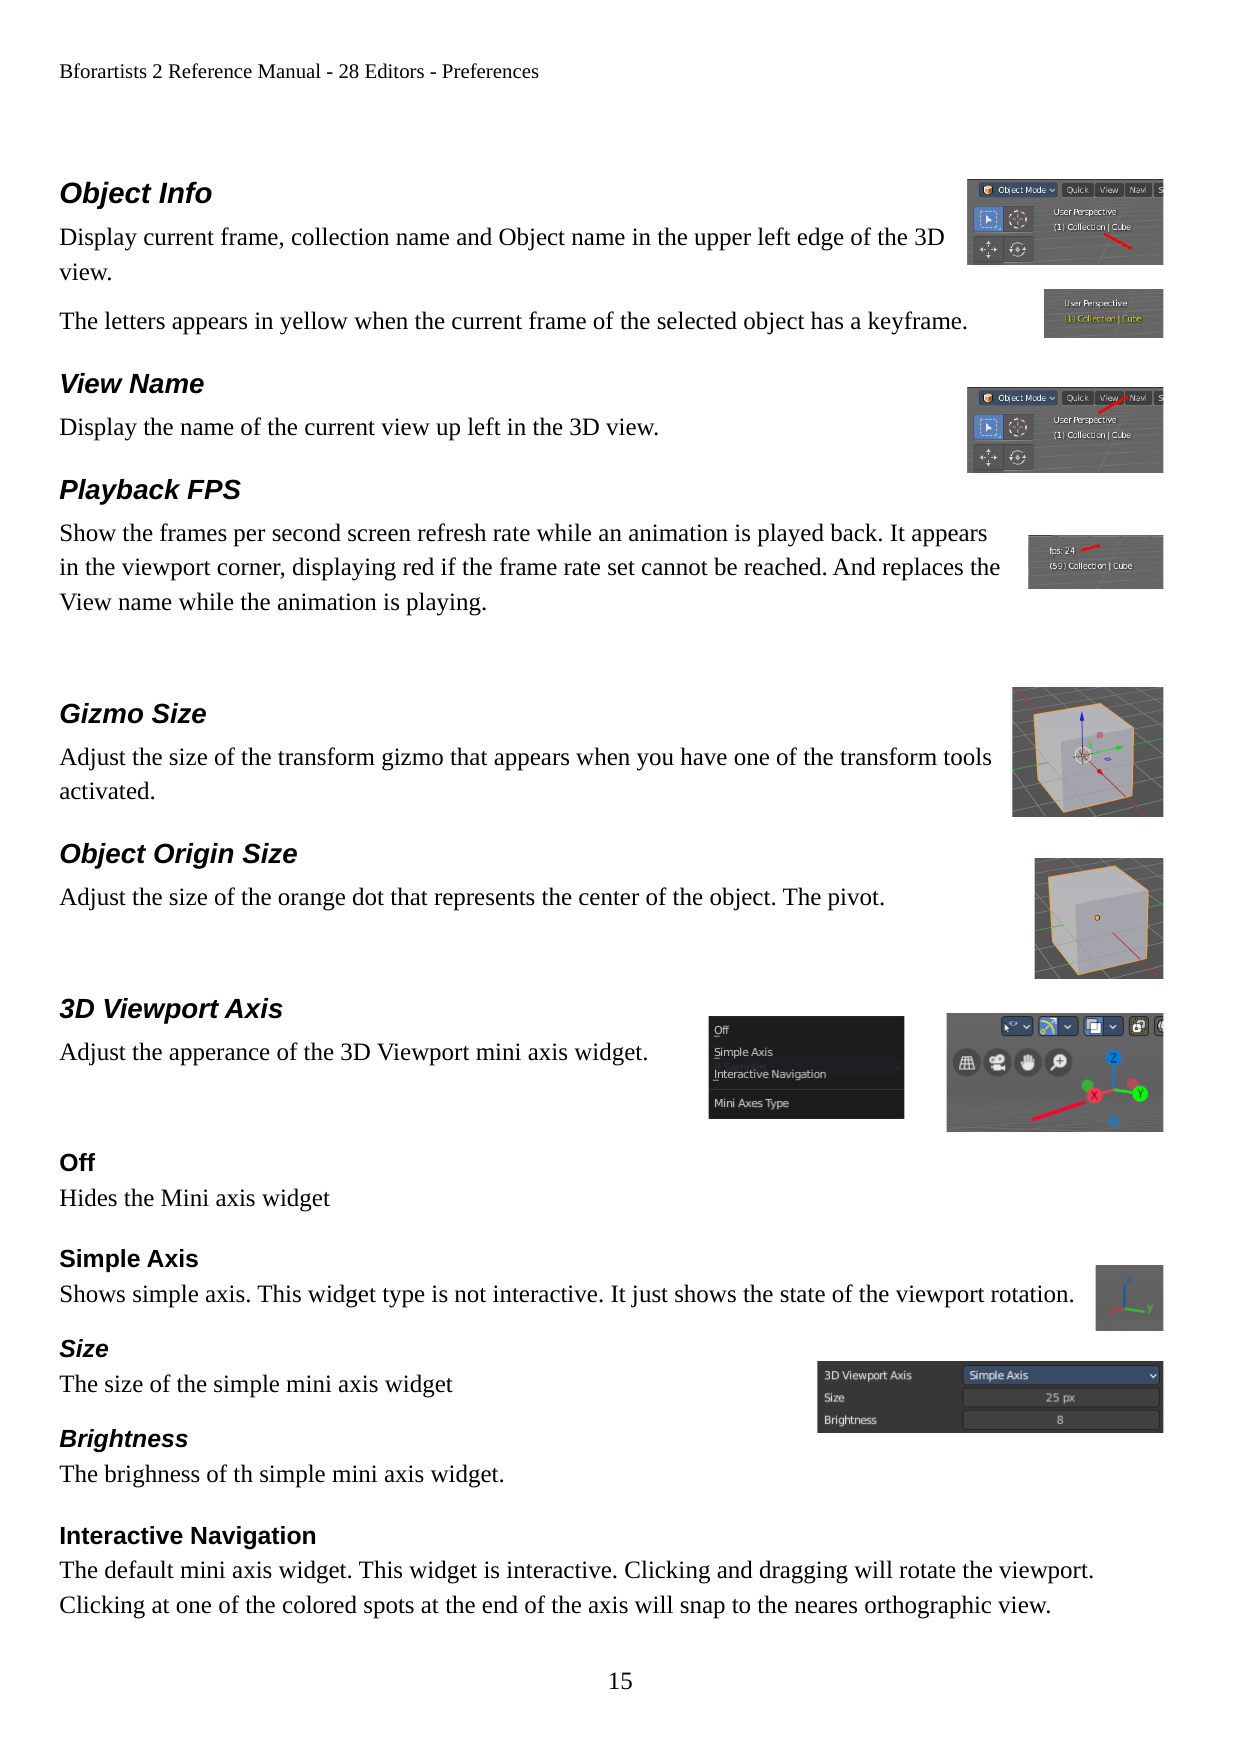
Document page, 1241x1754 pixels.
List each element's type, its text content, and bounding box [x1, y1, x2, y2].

text Show the frames per second screen refresh rate while an animation is played back. It appears in the viewport corner, displaying red if the frame rate set cannot be reached. And replaces the View name while the animation is playing. [59, 518, 1181, 616]
text Display the name of the current view up left in the 3D view. [59, 412, 967, 441]
text The size of the simple mini axis widget [59, 1369, 817, 1398]
subtitle Gizmo Size [59, 697, 1012, 729]
picture [946, 1013, 1164, 1132]
picture [967, 387, 1164, 473]
text [905, 1037, 946, 1066]
text The brighness of th simple mini axis widget. [59, 1459, 1181, 1488]
subtitle Brightness [59, 1424, 1181, 1453]
text Display current frame, collection name and Object name in the upper left edge of the 3D view. [59, 222, 1181, 286]
picture [1044, 289, 1164, 338]
text Adjust the size of the transform gizmo that appears when you have one of the transform tools activated. [59, 742, 1012, 805]
text Shows simple axis. This widget type is not interactive. It just shows the state of the viewport rotation. [59, 1279, 1095, 1308]
subtitle View Name [59, 368, 1181, 399]
picture [817, 1361, 1164, 1433]
subtitle Simple Axis [59, 1244, 1181, 1273]
picture [967, 179, 1164, 265]
text Hides the Mini axis widget [59, 1183, 1181, 1211]
text The default mini axis widget. This widget is interactive. Clicking and dragging will rotate the viewport. Clicking at one of the colored spots at the end of the axis will snap to the neares orthographic view. [59, 1556, 1181, 1619]
picture [1095, 1265, 1164, 1331]
subtitle Object Origin Size [59, 838, 1181, 870]
subtitle Size [59, 1334, 1181, 1363]
picture [1012, 687, 1164, 817]
picture [1028, 535, 1164, 589]
picture [1034, 858, 1164, 979]
text Adjust the size of the orange dot that represents the center of the object. The pivot. [59, 882, 1034, 911]
subtitle Interactive Navigation [59, 1521, 1181, 1549]
subtitle [1164, 697, 1181, 729]
subtitle Playback FPS [59, 473, 1181, 505]
text Adjust the apperance of the 3D Viewport mini axis widget. [59, 1037, 708, 1066]
picture [708, 1016, 905, 1119]
subtitle Off [59, 1148, 1181, 1176]
subtitle 3D Viewport Axis [59, 993, 1181, 1025]
text The letters appears in yellow when the current frame of the selected object has a keyframe. [59, 306, 1044, 335]
subtitle Object Info [59, 176, 1181, 210]
